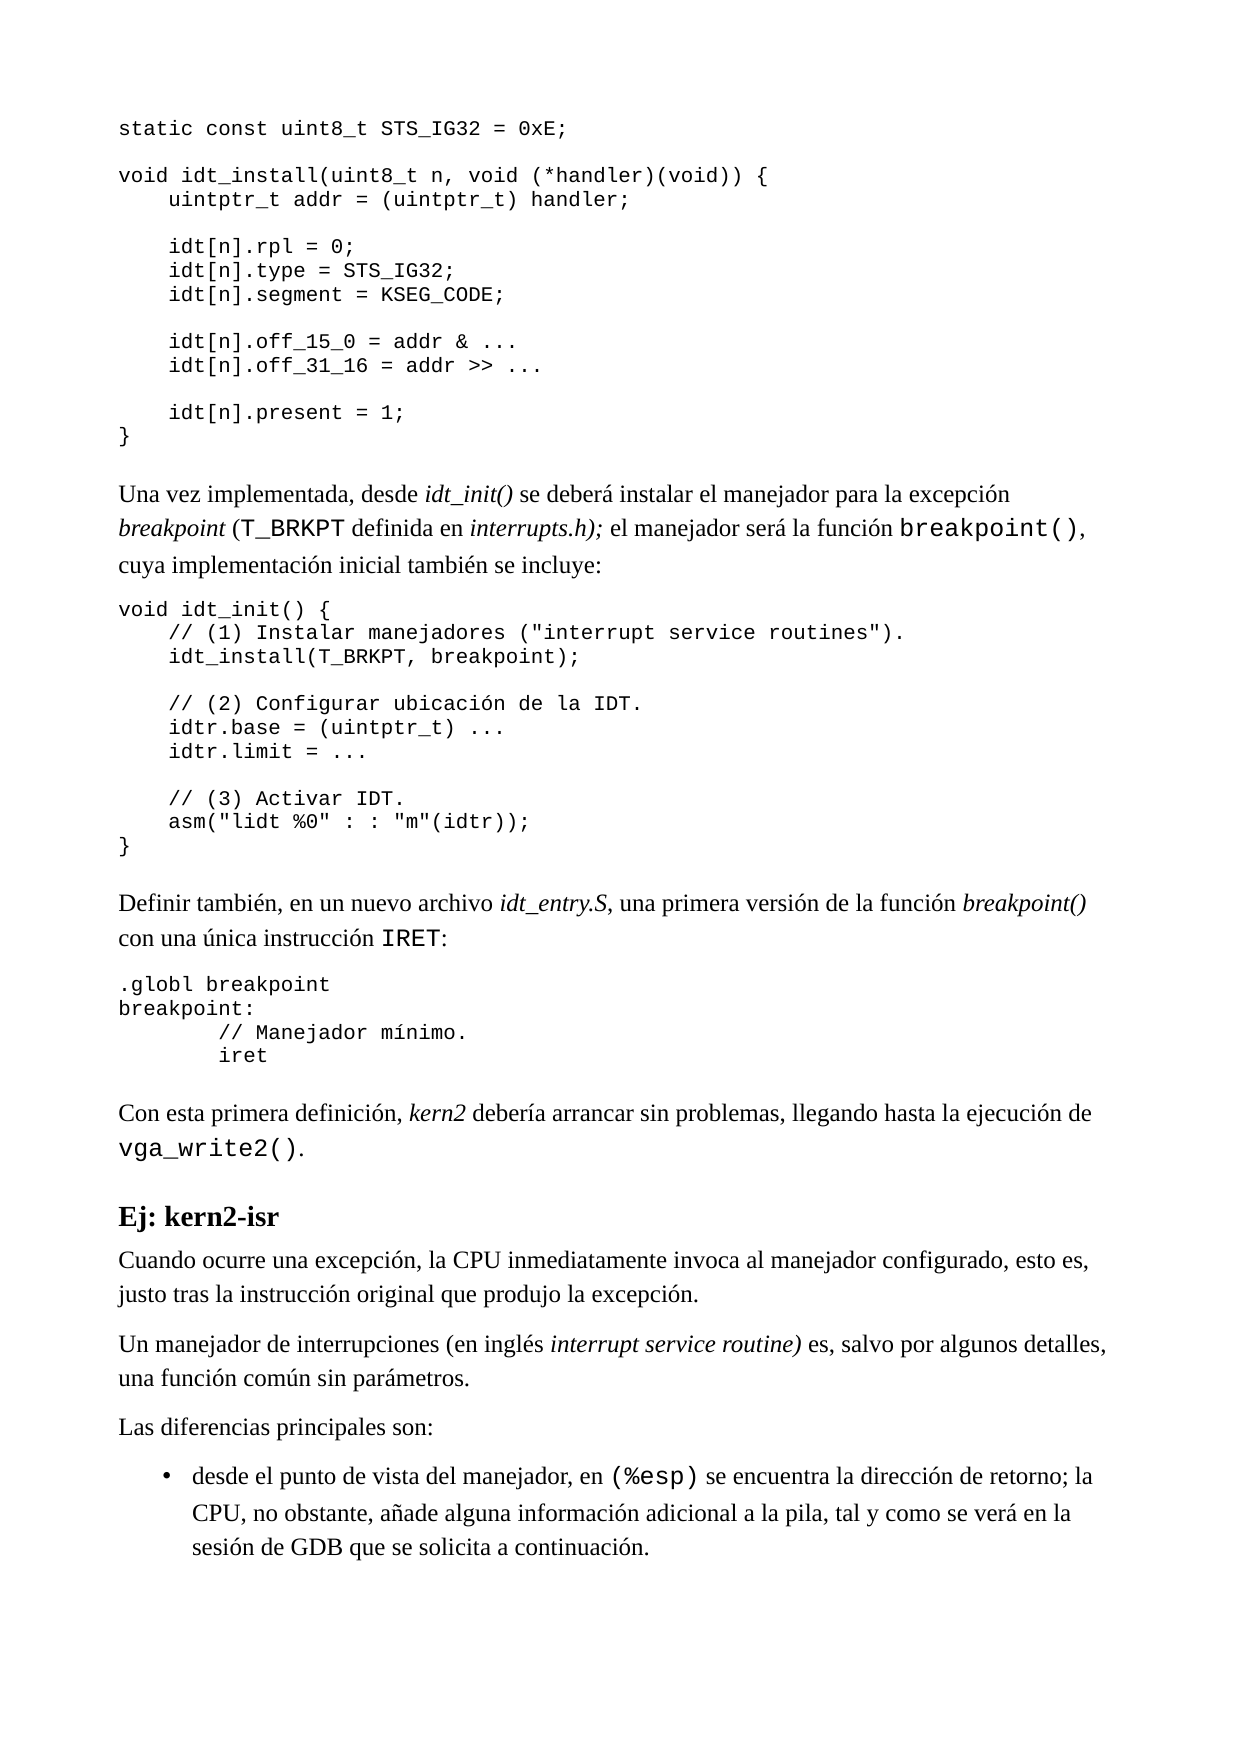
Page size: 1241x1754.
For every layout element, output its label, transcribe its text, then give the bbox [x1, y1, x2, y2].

text Las diferencias principales son: [118, 1412, 1122, 1441]
text // (3) Activar IDT. [118, 788, 1122, 812]
text idtr.limit = ... [118, 741, 1122, 764]
text Cuando ocurre una excepción, la CPU inmediatamente invoca al manejador configurado, esto es, justo tras la instrucción original que produjo la excepción. [118, 1245, 1122, 1308]
text Una vez implementada, desde idt_init() se deberá instalar el manejador para la excepción breakpoint (T_BRKPT definida en interrupts.h); el manejador será la función breakpoint(), cuya implementación inicial también se incluye: [118, 479, 1122, 578]
text idt_install(T_BRKPT, breakpoint); [118, 646, 1122, 670]
text idt[n].off_31_16 = addr >> ... [118, 354, 1122, 378]
text Definir también, en un nuevo archivo idt_entry.S, una primera versión de la función breakpoint() con una única instrucción IRET: [118, 888, 1122, 954]
text Un manejador de interrupciones (en inglés interrupt service routine) es, salvo por algunos detalles, una función común sin parámetros. [118, 1329, 1122, 1392]
text Con esta primera definición, kern2 debería arrancar sin problemas, llegando hasta la ejecución de vga_write2(). [118, 1098, 1122, 1164]
text iret [118, 1045, 1122, 1069]
text void idt_init() { [118, 599, 1122, 622]
text // Manejador mínimo. [118, 1022, 1122, 1045]
text asm("lidt %0" : : "m"(idtr)); [118, 812, 1122, 835]
text idt[n].type = STS_IG32; [118, 260, 1122, 284]
subtitle Ej: kern2-isr [118, 1199, 1122, 1233]
text .globl breakpoint [118, 974, 1122, 998]
text idt[n].rpl = 0; [118, 236, 1122, 260]
text breakpoint: [118, 998, 1122, 1022]
text idtr.base = (uintptr_t) ... [118, 717, 1122, 741]
text idt[n].present = 1; [118, 402, 1122, 426]
text } [118, 835, 1122, 859]
list desde el punto de vista del manejador, en (%esp) se encuentra la dirección de retorno; la CPU, no obstante, añade alguna información adicional a la pila, tal y como se verá en la sesión de GDB que se solicita a continuación. [162, 1461, 1122, 1561]
text } [118, 426, 1122, 449]
text static const uint8_t STS_IG32 = 0xE; [118, 118, 1122, 142]
text idt[n].segment = KSEG_CODE; [118, 284, 1122, 307]
text void idt_install(uint8_t n, void (*handler)(void)) { [118, 165, 1122, 189]
text uintptr_t addr = (uintptr_t) handler; [118, 189, 1122, 213]
text idt[n].off_15_0 = addr & ... [118, 331, 1122, 354]
text // (2) Configurar ubicación de la IDT. [118, 693, 1122, 717]
text // (1) Instalar manejadores ("interrupt service routines"). [118, 622, 1122, 646]
